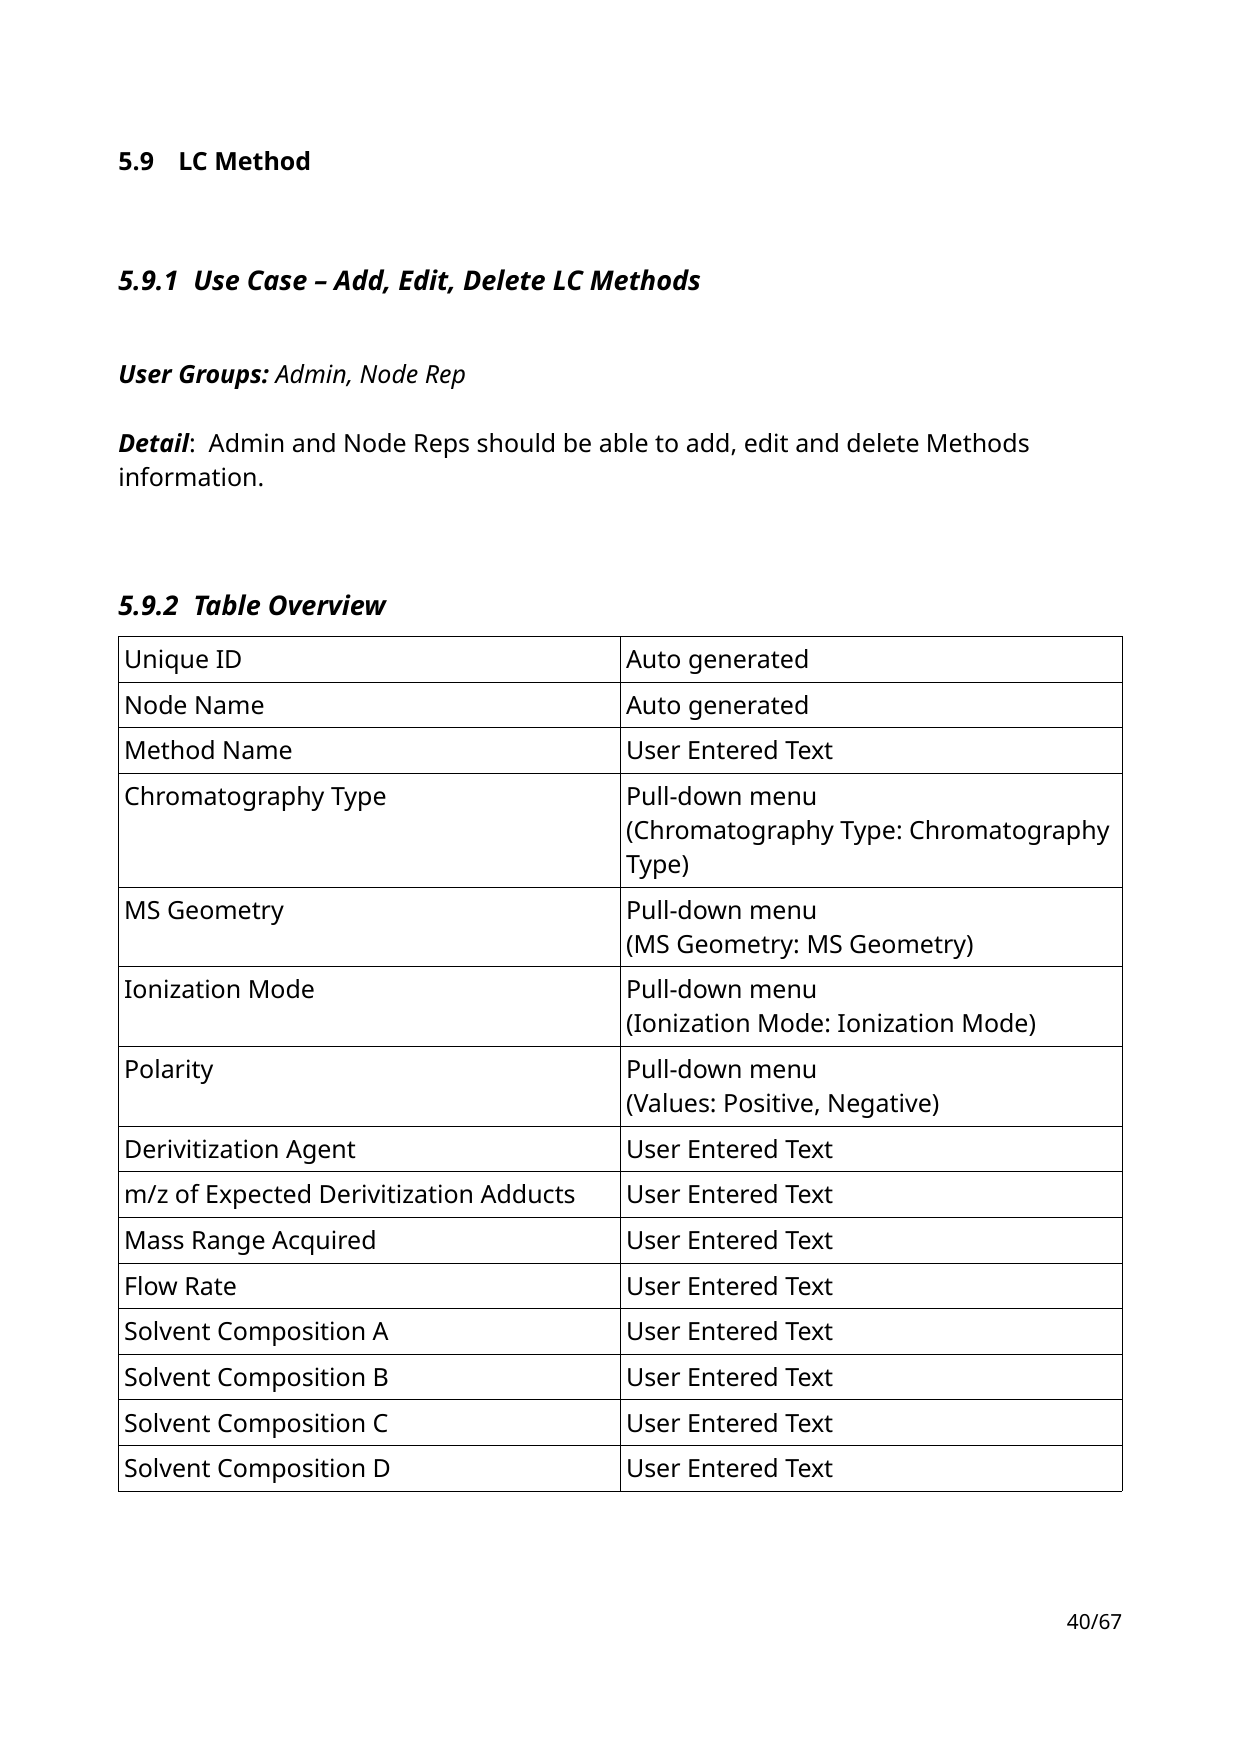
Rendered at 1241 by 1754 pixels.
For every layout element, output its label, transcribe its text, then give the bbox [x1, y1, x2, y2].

table_cell User Entered Text [621, 1446, 1122, 1491]
table_header Auto generated [621, 637, 1122, 682]
text Detail: Admin and Node Reps should be able to add, edit and delete Methods information. [118, 425, 1122, 493]
table_cell Pull-down menu (Ionization Mode: Ionization Mode) [621, 967, 1122, 1046]
table_cell Solvent Composition B [119, 1355, 620, 1399]
table_cell User Entered Text [621, 1218, 1122, 1262]
table_cell m/z of Expected Derivitization Adducts [119, 1172, 620, 1217]
table_cell Solvent Composition D [119, 1446, 620, 1491]
table_cell User Entered Text [621, 1309, 1122, 1354]
table_cell Solvent Composition A [119, 1309, 620, 1354]
table_cell Polarity [119, 1047, 620, 1126]
table_cell User Entered Text [621, 1264, 1122, 1308]
table_cell Node Name [119, 683, 620, 727]
table_cell Method Name [119, 728, 620, 773]
table_cell User Entered Text [621, 1127, 1122, 1171]
table_cell Pull-down menu (Chromatography Type: Chromatography Type) [621, 774, 1122, 887]
table_header Unique ID [119, 637, 620, 682]
table_cell Mass Range Acquired [119, 1218, 620, 1262]
subtitle LC Method [118, 143, 1122, 177]
table_cell User Entered Text [621, 1400, 1122, 1445]
table_cell Pull-down menu (Values: Positive, Negative) [621, 1047, 1122, 1126]
text User Groups: Admin, Node Rep [118, 357, 1122, 391]
table_cell User Entered Text [621, 1355, 1122, 1399]
table_cell Ionization Mode [119, 967, 620, 1046]
table_cell Derivitization Agent [119, 1127, 620, 1171]
subtitle Use Case – Add, Edit, Delete LC Methods [118, 261, 1122, 298]
table_cell Flow Rate [119, 1264, 620, 1308]
table_cell User Entered Text [621, 728, 1122, 773]
table_cell Chromatography Type [119, 774, 620, 887]
table_cell User Entered Text [621, 1172, 1122, 1217]
table_cell Auto generated [621, 683, 1122, 727]
table_cell Pull-down menu (MS Geometry: MS Geometry) [621, 888, 1122, 966]
table_cell Solvent Composition C [119, 1400, 620, 1445]
table_cell MS Geometry [119, 888, 620, 966]
subtitle Table Overview [118, 587, 1122, 623]
